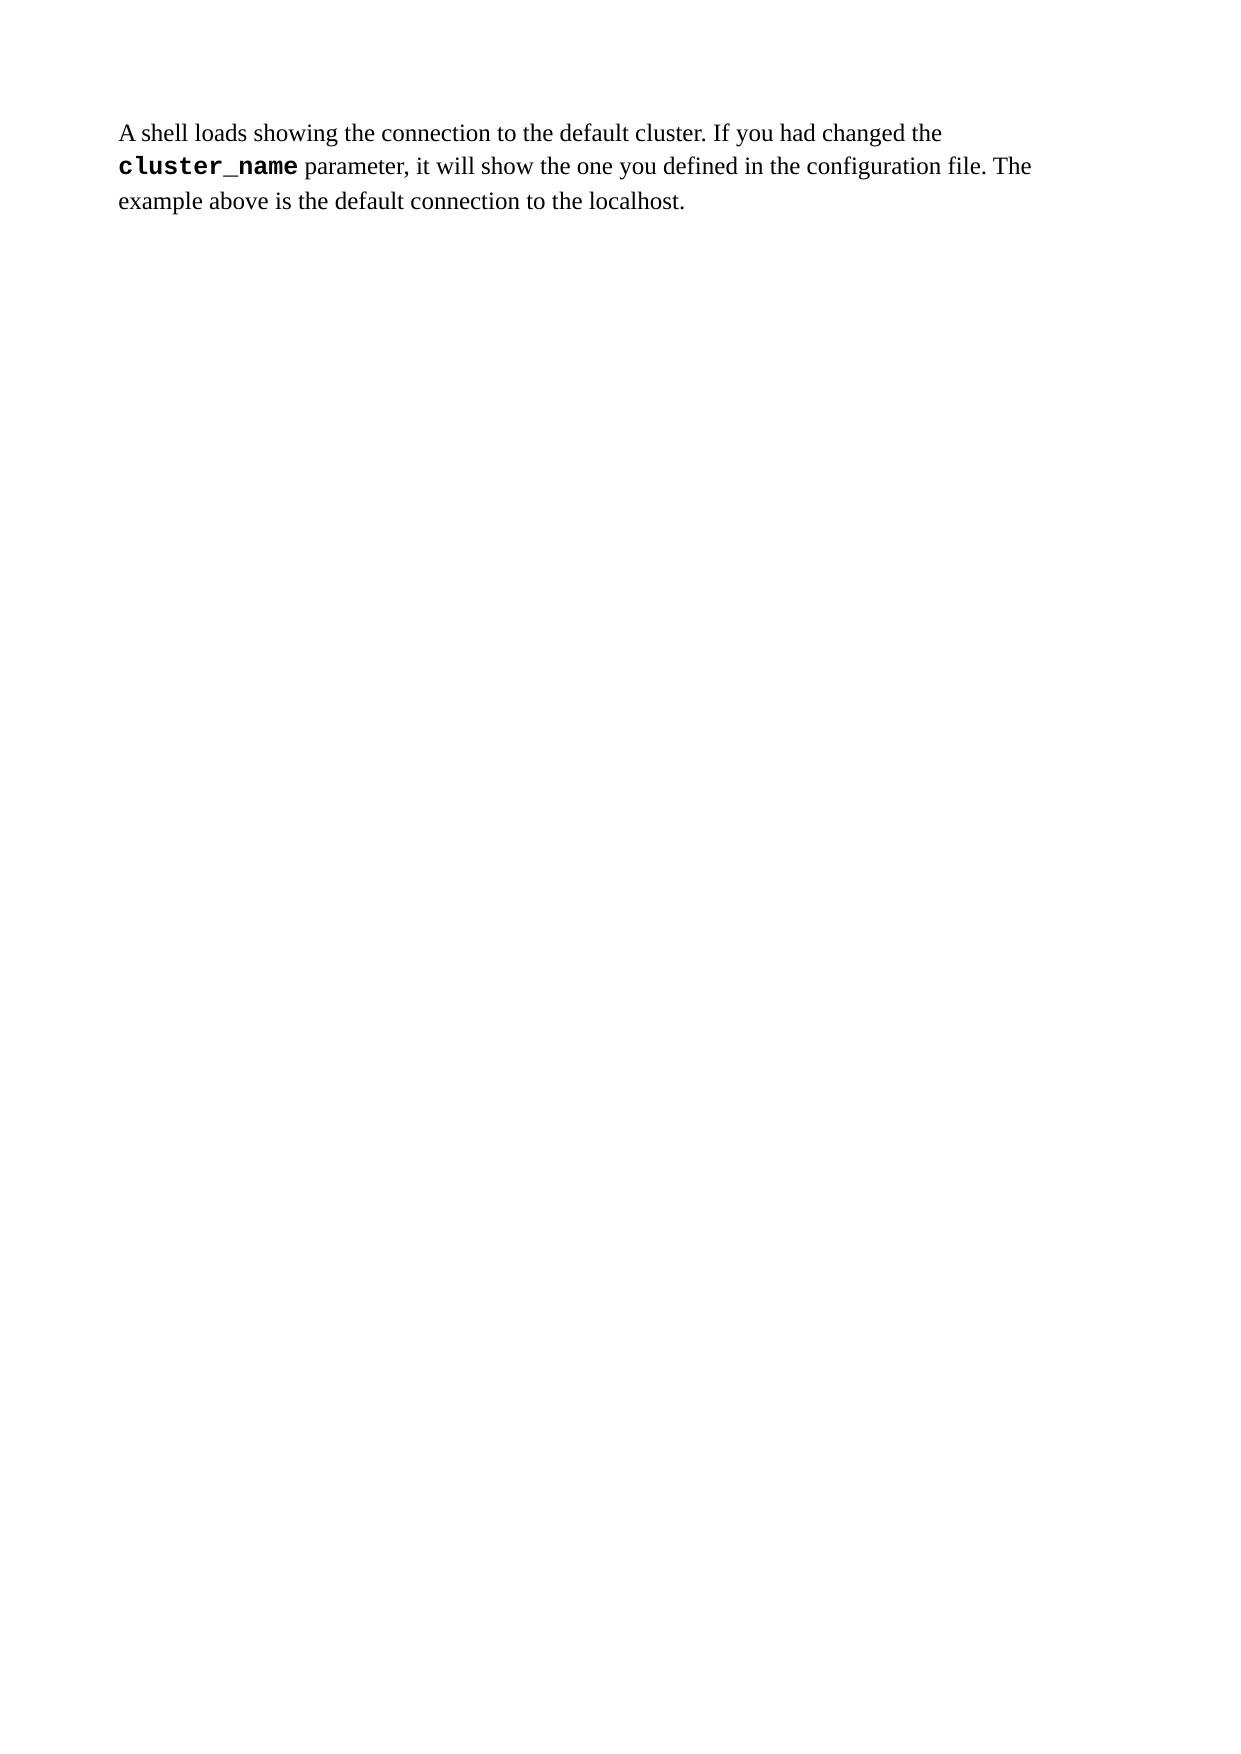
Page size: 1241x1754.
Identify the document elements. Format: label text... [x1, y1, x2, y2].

text A shell loads showing the connection to the default cluster. If you had changed the cluster_name parameter, it will show the one you defined in the configuration file. The example above is the default connection to the localhost. [118, 118, 1122, 215]
